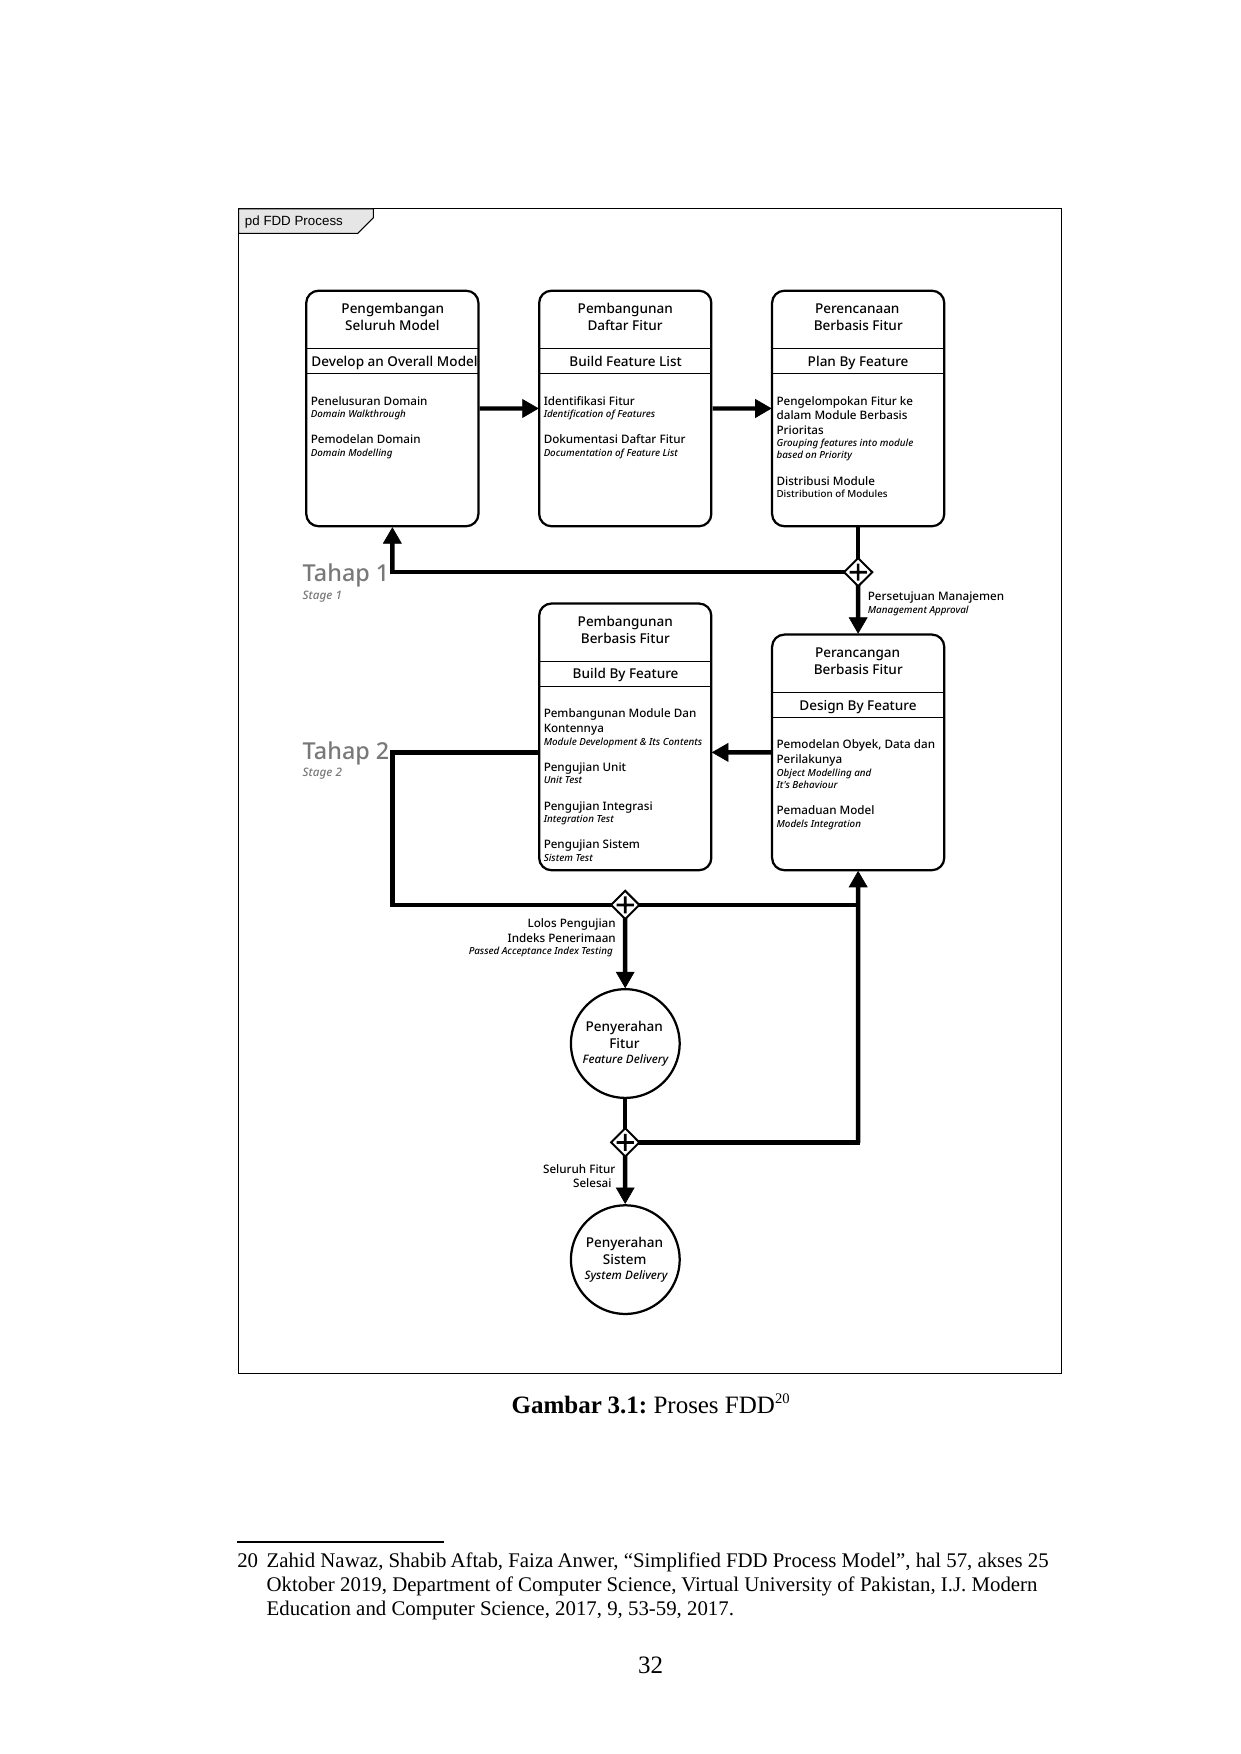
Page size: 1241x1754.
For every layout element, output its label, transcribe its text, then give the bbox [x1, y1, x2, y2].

text Gambar 3.1: Proses FDD [237, 207, 1063, 1419]
text Zahid Nawaz, Shabib Aftab, Faiza Anwer, “Simplified FDD Process Model”, hal 57, akses 25 Oktober 2019, Department of Computer Science, Virtual University of Pakistan, I.J. Modern Education and Computer Science, 2017, 9, 53-59, 2017. [237, 1548, 1063, 1620]
